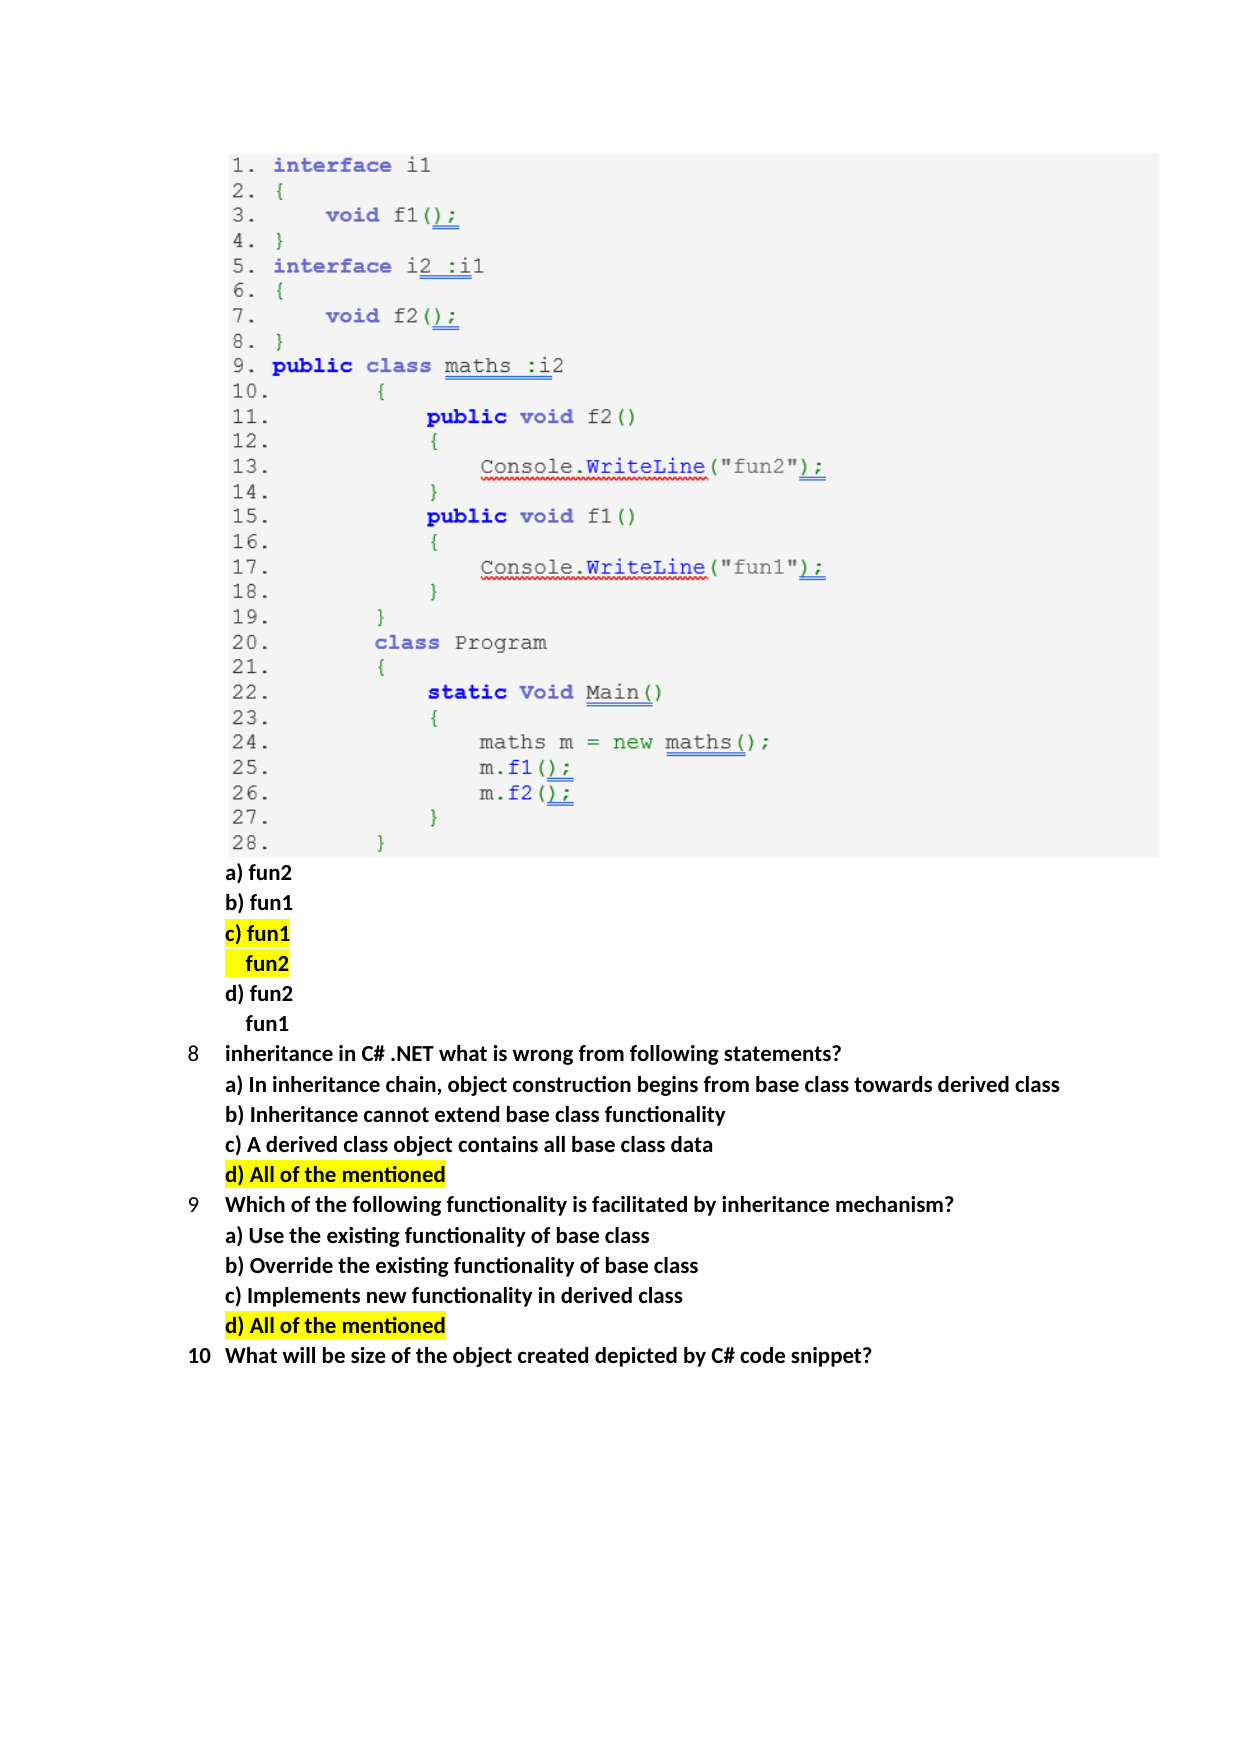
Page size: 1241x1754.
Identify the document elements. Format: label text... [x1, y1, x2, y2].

list a) fun2 b) fun1 c) fun1 [225, 858, 1090, 947]
picture [225, 150, 1166, 857]
list What will be size of the object created depicted by C# code snippet? [187, 1342, 1090, 1370]
list d) fun2 [225, 979, 1090, 1007]
list inheritance in C# .NET what is wrong from following statements? a) In inheritance chain, object construction begins from base class towards derived class b) Inheritance cannot extend base class functionality c) A derived class object contains all base class data d) All of the mentioned [187, 1039, 1090, 1188]
list fun2 [225, 949, 1090, 977]
list Which of the following functionality is facilitated by inheritance mechanism? a) Use the existing functionality of base class b) Override the existing functionality of base class c) Implements new functionality in derived class d) All of the mentioned [187, 1191, 1090, 1339]
list fun1 [225, 1009, 1090, 1037]
